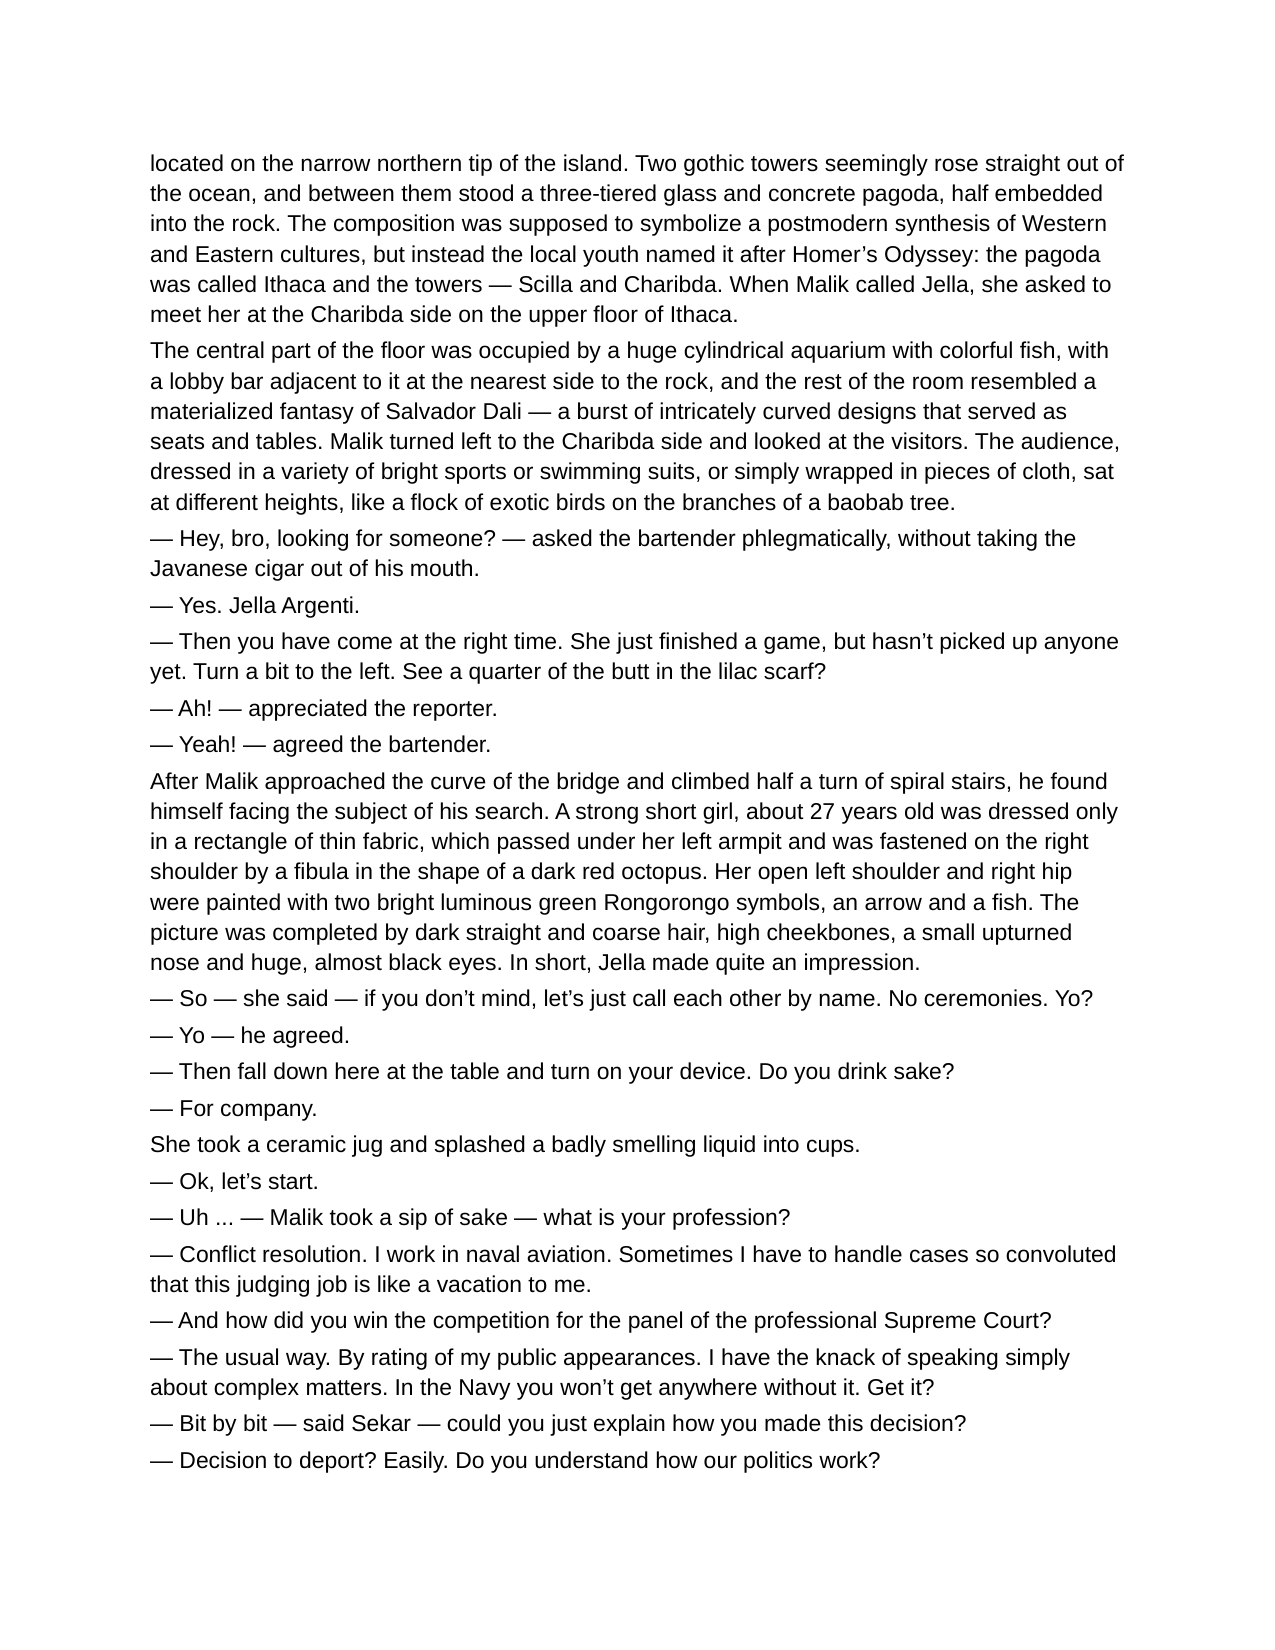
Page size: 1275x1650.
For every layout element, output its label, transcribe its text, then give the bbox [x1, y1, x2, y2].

text — Conflict resolution. I work in naval aviation. Sometimes I have to handle cases so convoluted that this judging job is like a vacation to me. [150, 1241, 1125, 1297]
text She took a ceramic jug and splashed a badly smelling liquid into cups. [150, 1131, 1125, 1158]
text — So — she said — if you don’t mind, let’s just call each other by name. No ceremonies. Yo? [150, 985, 1125, 1012]
text — And how did you win the competition for the panel of the professional Supreme Court? [150, 1307, 1125, 1334]
text located on the narrow northern tip of the island. Two gothic towers seemingly rose straight out of the ocean, and between them stood a three-tiered glass and concrete pagoda, half embedded into the rock. The composition was supposed to symbolize a postmodern synthesis of Western and Eastern cultures, but instead the local youth named it after Homer’s Odyssey: the pagoda was called Ithaca and the towers — Scilla and Charibda. When Malik called Jella, she asked to meet her at the Charibda side on the upper floor of Ithaca. [150, 150, 1125, 327]
text — Then fall down here at the table and turn on your device. Do you drink sake? [150, 1058, 1125, 1085]
text — Decision to deport? Easily. Do you understand how our politics work? [150, 1447, 1125, 1473]
text — Hey, bro, looking for someone? — asked the bartender phlegmatically, without taking the Javanese cigar out of his mouth. [150, 525, 1125, 582]
text — Then you have come at the right time. She just finished a game, but hasn’t picked up anyone yet. Turn a bit to the left. See a quarter of the butt in the lilac scarf? [150, 628, 1125, 685]
text — Ok, let’s start. [150, 1168, 1125, 1194]
text The central part of the floor was occupied by a huge cylindrical aquarium with colorful fish, with a lobby bar adjacent to it at the nearest side to the rock, and the rest of the room resembled a materialized fantasy of Salvador Dali — a burst of intricately curved designs that served as seats and tables. Malik turned left to the Charibda side and looked at the visitors. The audience, dressed in a variety of bright sports or swimming suits, or simply wrapped in pieces of cloth, sat at different heights, like a flock of exotic birds on the branches of a baobab tree. [150, 337, 1125, 515]
text — Yeah! — agreed the bartender. [150, 731, 1125, 758]
text After Malik approached the curve of the bridge and climbed half a turn of spiral stairs, he found himself facing the subject of his search. A strong short girl, about 27 years old was dressed only in a rectangle of thin fabric, which passed under her left armpit and was fastened on the right shoulder by a fibula in the shape of a dark red octopus. Her open left shoulder and right hip were painted with two bright luminous green Rongorongo symbols, an arrow and a fish. The picture was completed by dark straight and coarse hair, high cheekbones, a small upturned nose and huge, almost black eyes. In short, Jella made quite an impression. [150, 768, 1125, 975]
text — Uh ... — Malik took a sip of sake — what is your profession? [150, 1204, 1125, 1231]
text — The usual way. By rating of my public appearances. I have the knack of speaking simply about complex matters. In the Navy you won’t get anywhere without it. Get it? [150, 1344, 1125, 1400]
text — For company. [150, 1095, 1125, 1121]
text — Yes. Jella Argenti. [150, 592, 1125, 618]
text — Yo — he agreed. [150, 1022, 1125, 1048]
text — Ah! — appreciated the reporter. [150, 695, 1125, 721]
text — Bit by bit — said Sekar — could you just explain how you made ​​this decision? [150, 1410, 1125, 1437]
